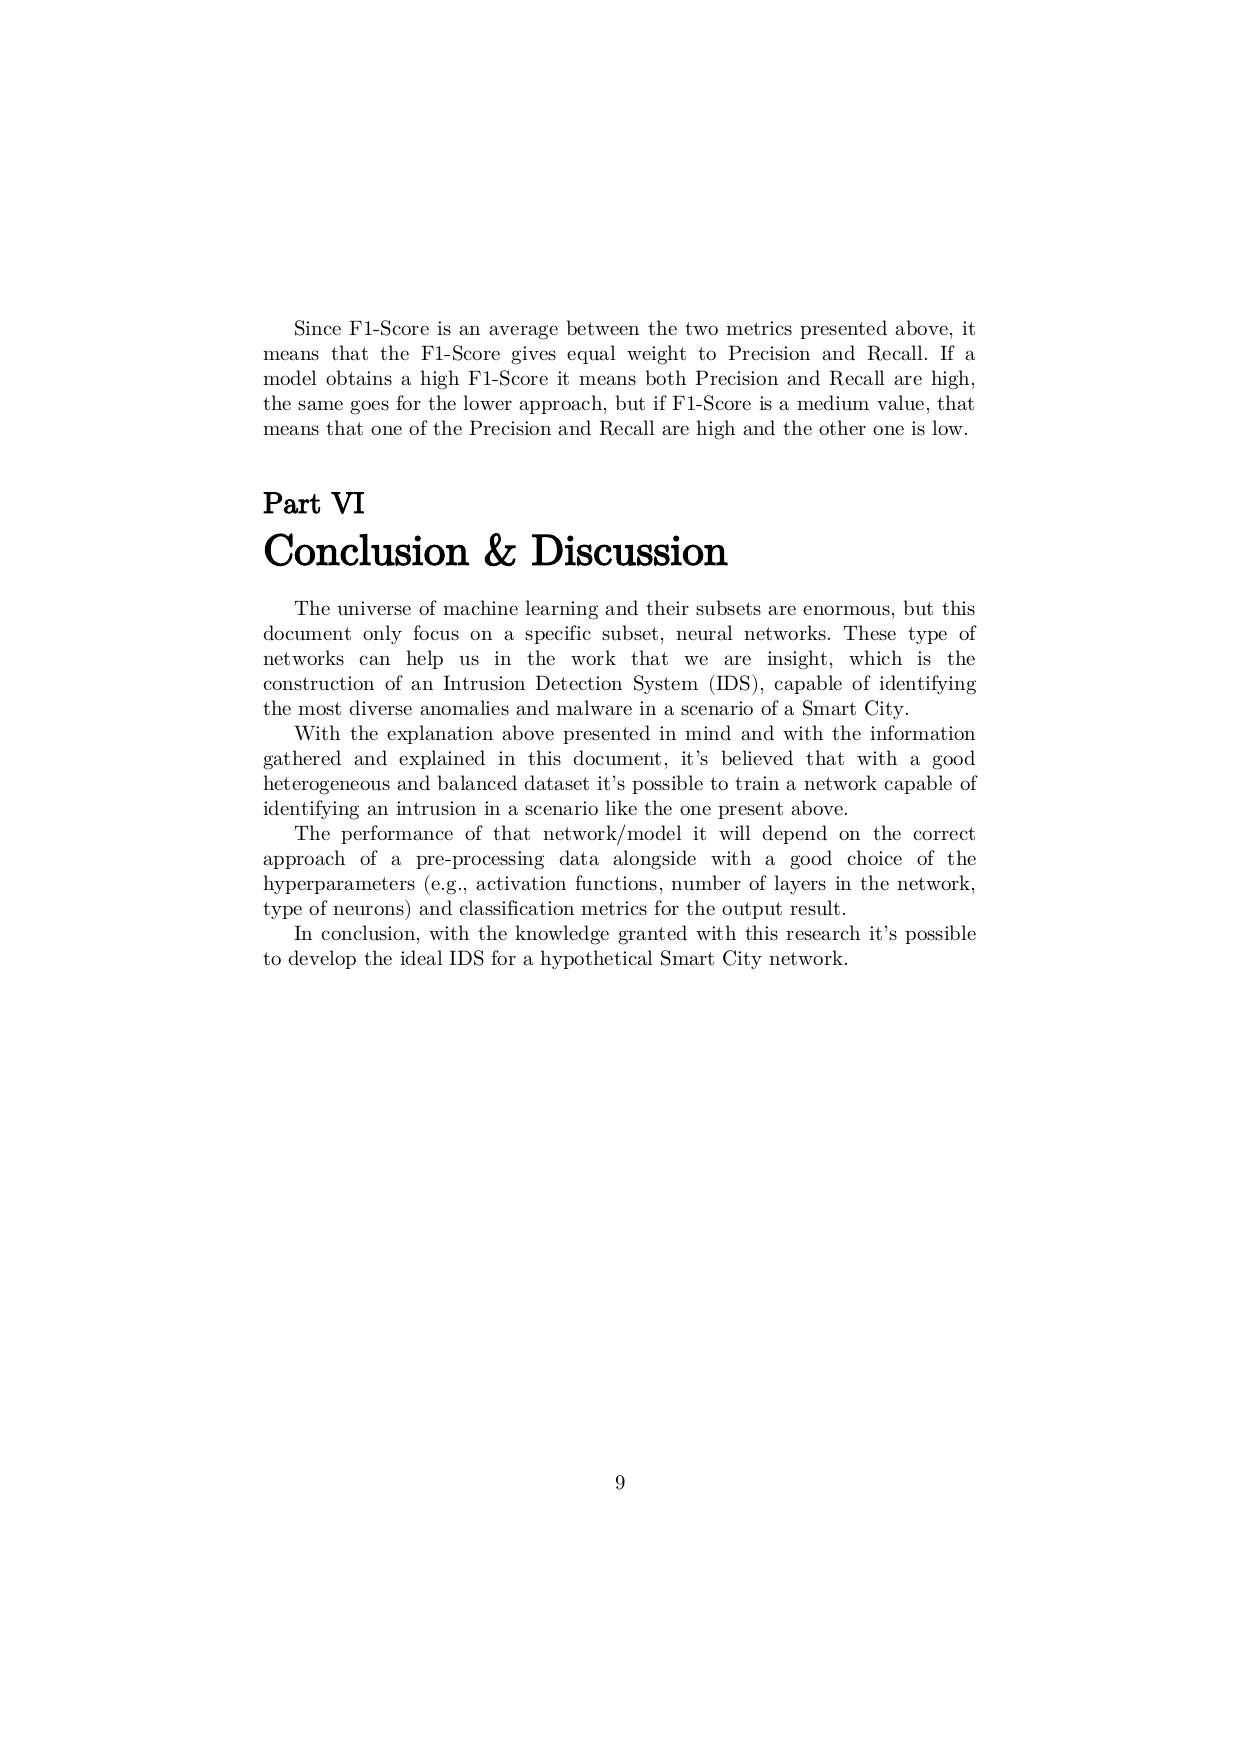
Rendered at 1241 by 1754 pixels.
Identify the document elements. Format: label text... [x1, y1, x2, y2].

text With the explanation above presented in mind and with the information gathered and explained in this document, it’s believed that with a good heterogeneous and balanced dataset it’s possible to train a network capable of identifying an intrusion in a scenario like the one present above. [263, 720, 977, 820]
text Since F1-Score is an average between the two metrics presented above, it means that the F1-Score gives equal weight to Precision and Recall. If a model obtains a high F1-Score it means both Precision and Recall are high, the same goes for the lower approach, but if F1-Score is a medium value, that means that one of the Precision and Recall are high and the other one is low. [263, 315, 977, 440]
text The performance of that network/model it will depend on the correct approach of a pre-processing data alongside with a good choice of the hyperparameters (e.g., activation functions, number of layers in the network, type of neurons) and classification metrics for the output result. [263, 820, 977, 920]
text The universe of machine learning and their subsets are enormous, but this document only focus on a specific subset, neural networks. These type of networks can help us in the work that we are insight, which is the construction of an Intrusion Detection System (IDS), capable of identifying the most diverse anomalies and malware in a scenario of a Smart City. [263, 595, 977, 720]
subtitle Conclusion & Discussion [263, 469, 977, 573]
text In conclusion, with the knowledge granted with this research it’s possible to develop the ideal IDS for a hypothetical Smart City network. [263, 920, 977, 970]
